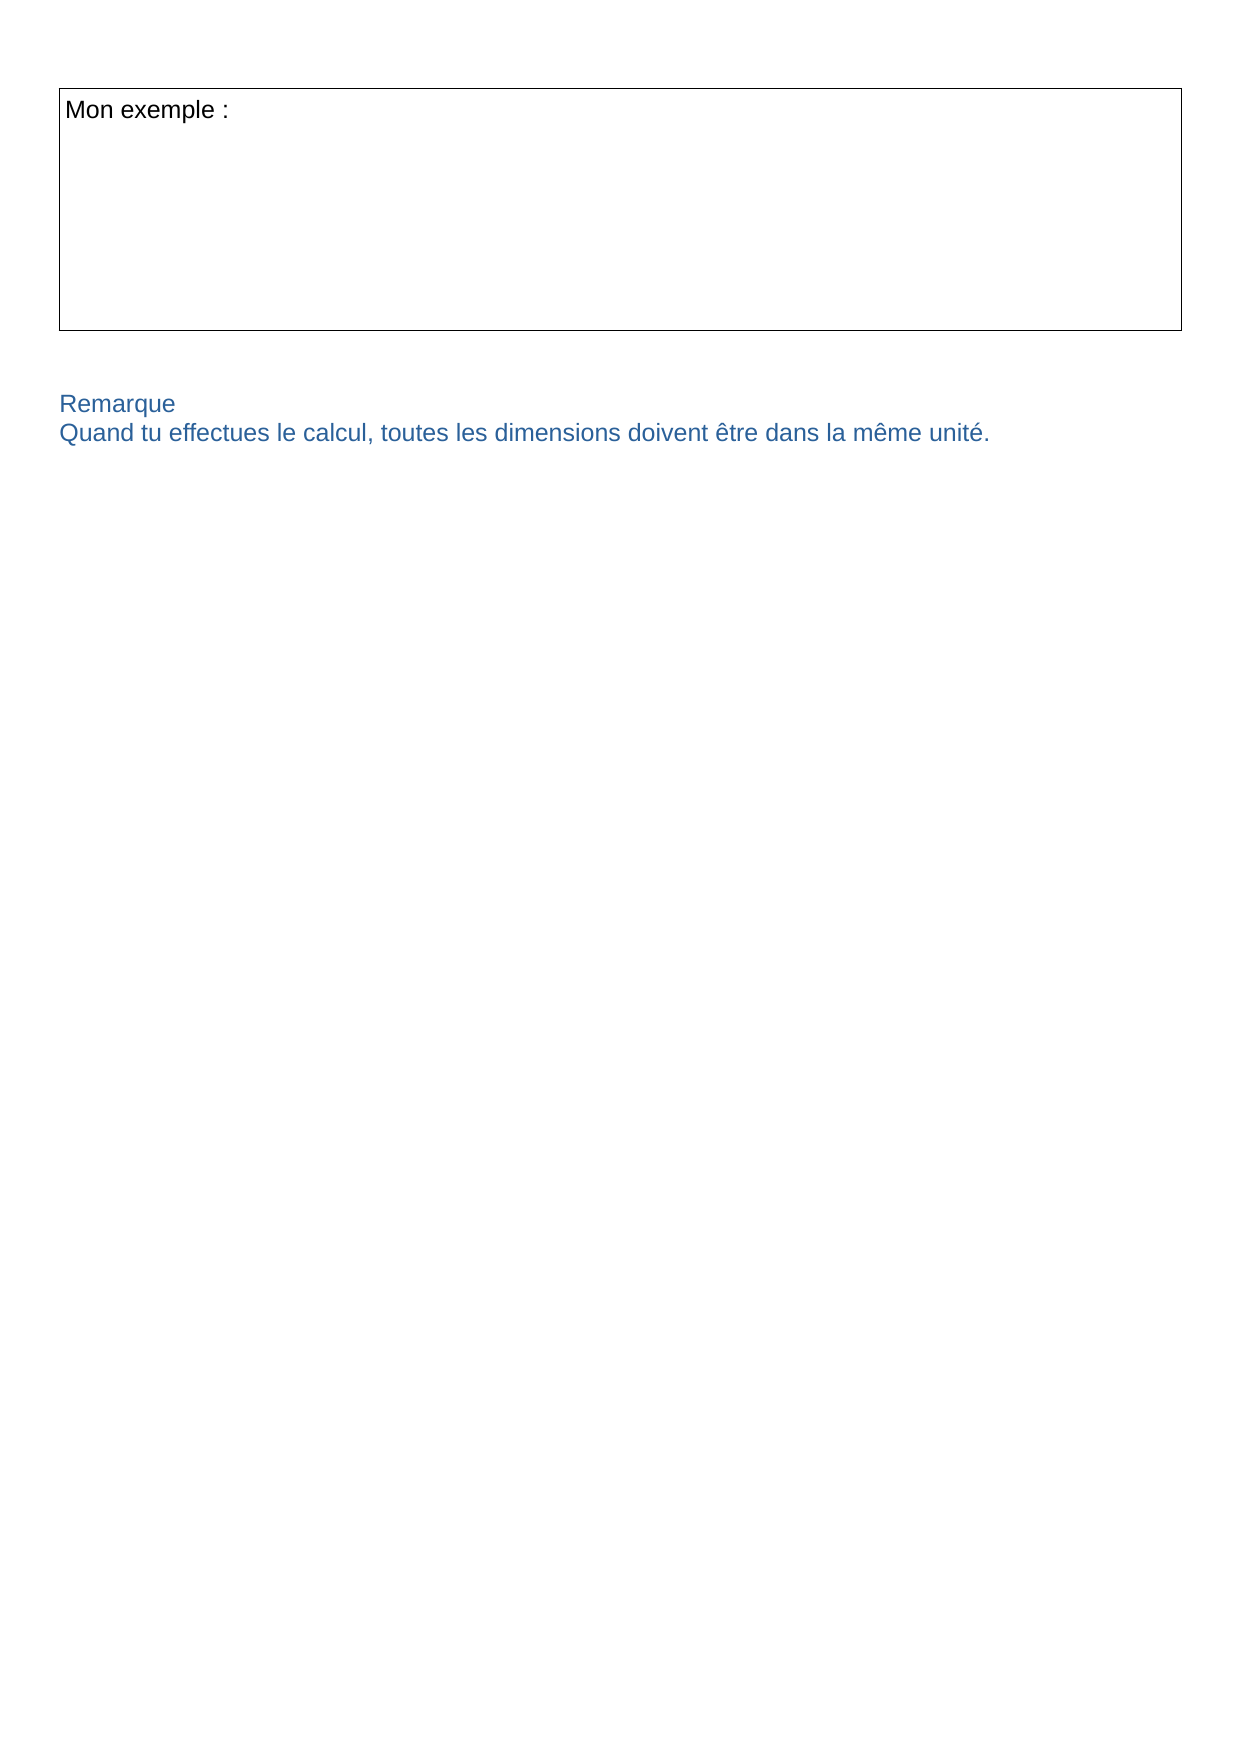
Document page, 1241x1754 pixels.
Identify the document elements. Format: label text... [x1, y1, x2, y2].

text Quand tu effectues le calcul, toutes les dimensions doivent être dans la même unité. [59, 418, 1181, 446]
table_header Mon exemple : [60, 89, 1181, 330]
text Remarque [59, 389, 1181, 418]
